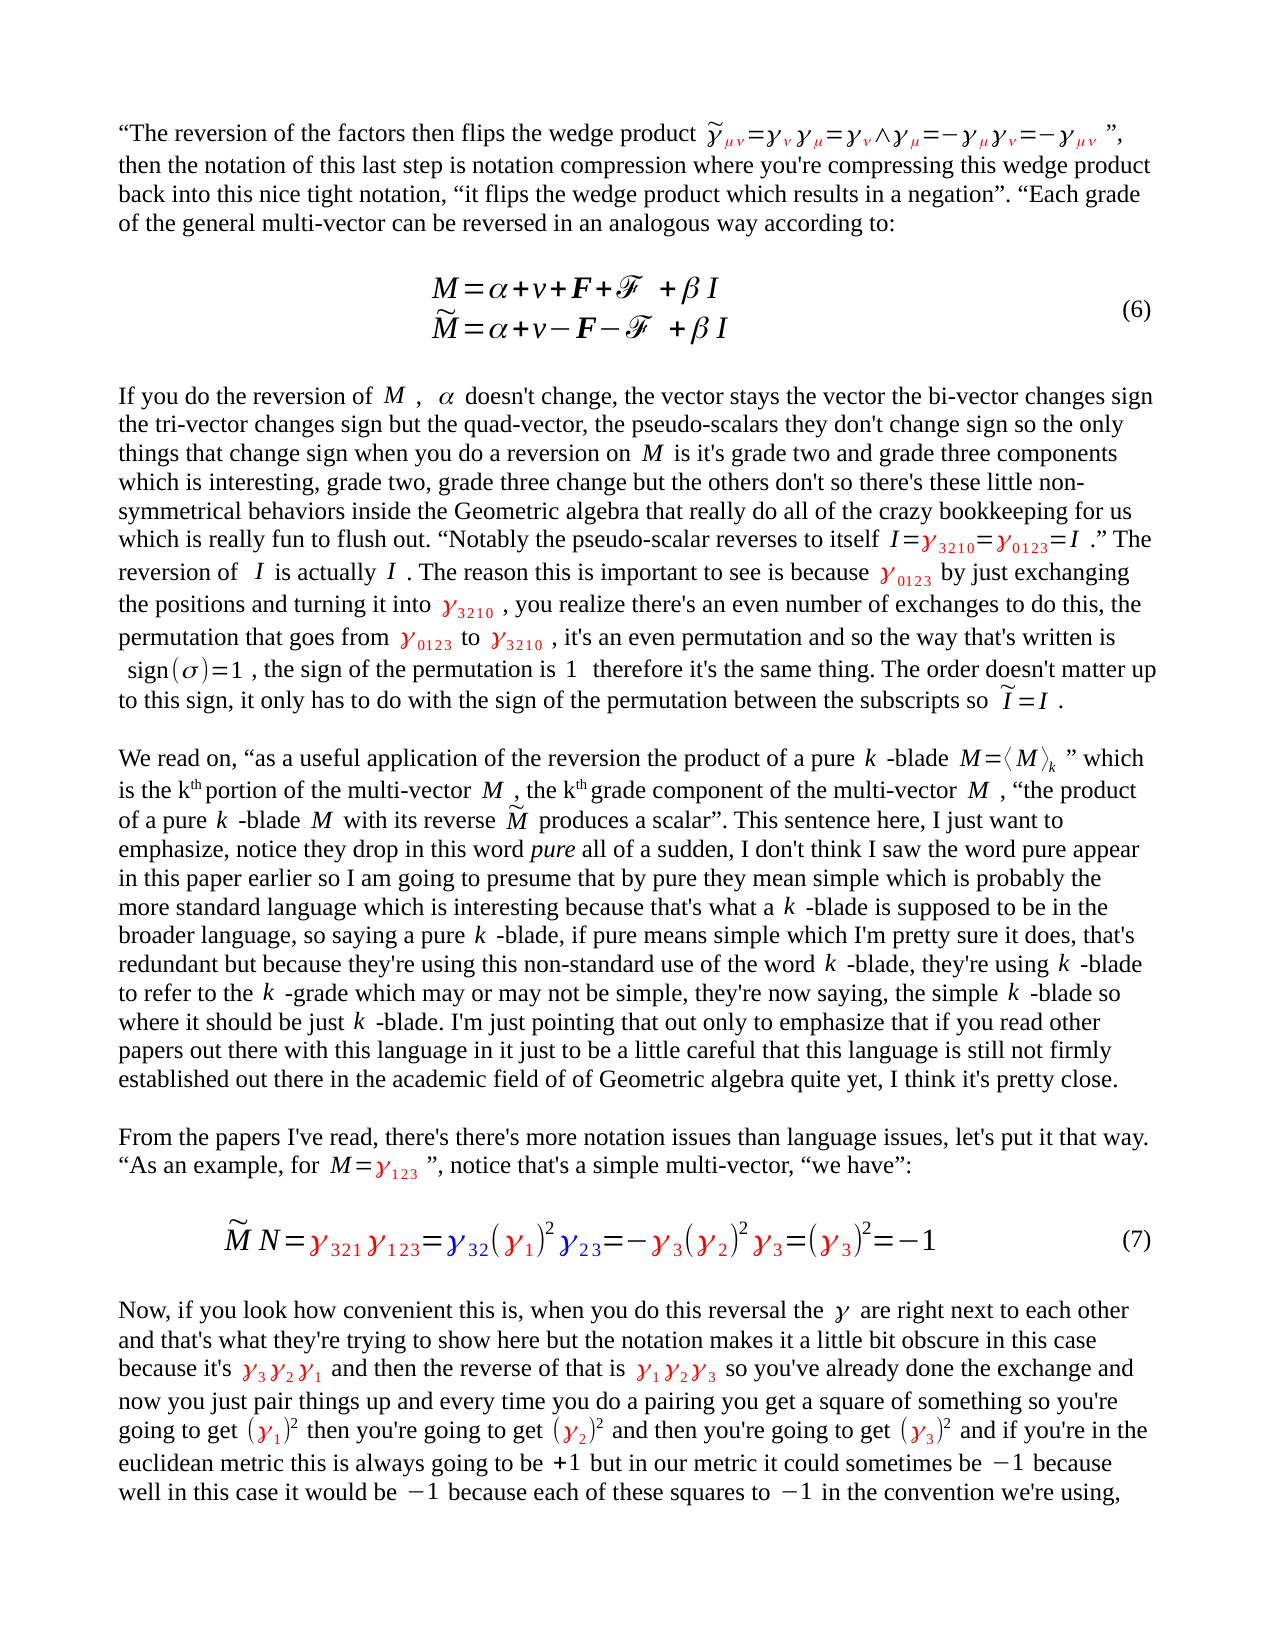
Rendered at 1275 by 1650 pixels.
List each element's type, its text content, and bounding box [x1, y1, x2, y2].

table_header [118, 1211, 1041, 1266]
table_header [118, 265, 1041, 352]
text From the papers I've read, there's there's more notation issues than language issues, let's put it that way. “As an example, for”, notice that's a simple multi-vector, “we have”: [118, 1122, 1157, 1183]
text back into this nice tight notation, “it flips the wedge product which results in a negation”. “Each grade of the general multi-vector can be reversed in an analogous way according to: [118, 179, 1157, 236]
text Now, if you look how convenient this is, when you do this reversal theare right next to each other and that's what they're trying to show here but the notation makes it a little bit obscure in this case because it'sand then the reverse of that isso you've already done the exchange and now you just pair things up and every time you do a pairing you get a square of something so you're going to getthen you're going to getand then you're going to getand if you're in the euclidean metric this is always going to bebut in our metric it could sometimes bebecause well in this case it would bebecause each of these squares toin the convention we're using, the other convention would bewould square toand these three would square to. Anyway in our case this actually ends up beingwhich is what they show here, and. Thiscomes from, the fact that theis missing here comes fromcanceling with that and then what's left iswhich actually equals. [118, 1295, 1157, 1505]
table_header (6) [1041, 265, 1157, 352]
text If you do the reversion of, doesn't change, the vector stays the vector the bi-vector changes sign the tri-vector changes sign but the quad-vector, the pseudo-scalars they don't change sign so the only things that change sign when you do a reversion onis it's grade two and grade three components which is interesting, grade two, grade three change but the others don't so there's these little non-symmetrical behaviors inside the Geometric algebra that really do all of the crazy bookkeeping for us which is really fun to flush out. “Notably the pseudo-scalar reverses to itself.” The reversion of is actually. The reason this is important to see is becauseby just exchanging the positions and turning it into, you realize there's an even number of exchanges to do this, the permutation that goes fromto, it's an even permutation and so the way that's written is, the sign of the permutation is therefore it's the same thing. The order doesn't matter up to this sign, it only has to do with the sign of the permutation between the subscripts so. [118, 381, 1157, 714]
text “The reversion of the factors then flips the wedge product”, then the notation of this last step is notation compression where you're compressing this wedge product [118, 118, 1157, 179]
text We read on, “as a useful application of the reversion the product of a pure-blade” which is the kth portion of the multi-vector, the kth grade component of the multi-vector, “the product of a pure-bladewith its reverseproduces a scalar”. This sentence here, I just want to emphasize, notice they drop in this word pure all of a sudden, I don't think I saw the word pure appear in this paper earlier so I am going to presume that by pure they mean simple which is probably the more standard language which is interesting because that's what a-blade is supposed to be in the broader language, so saying a pure-blade, if pure means simple which I'm pretty sure it does, that's redundant but because they're using this non-standard use of the word-blade, they're using-blade to refer to the-grade which may or may not be simple, they're now saying, the simple-blade so where it should be just-blade. I'm just pointing that out only to emphasize that if you read other papers out there with this language in it just to be a little careful that this language is still not firmly established out there in the academic field of of Geometric algebra quite yet, I think it's pretty close. [118, 743, 1157, 1093]
table_header (7) [1041, 1211, 1157, 1266]
